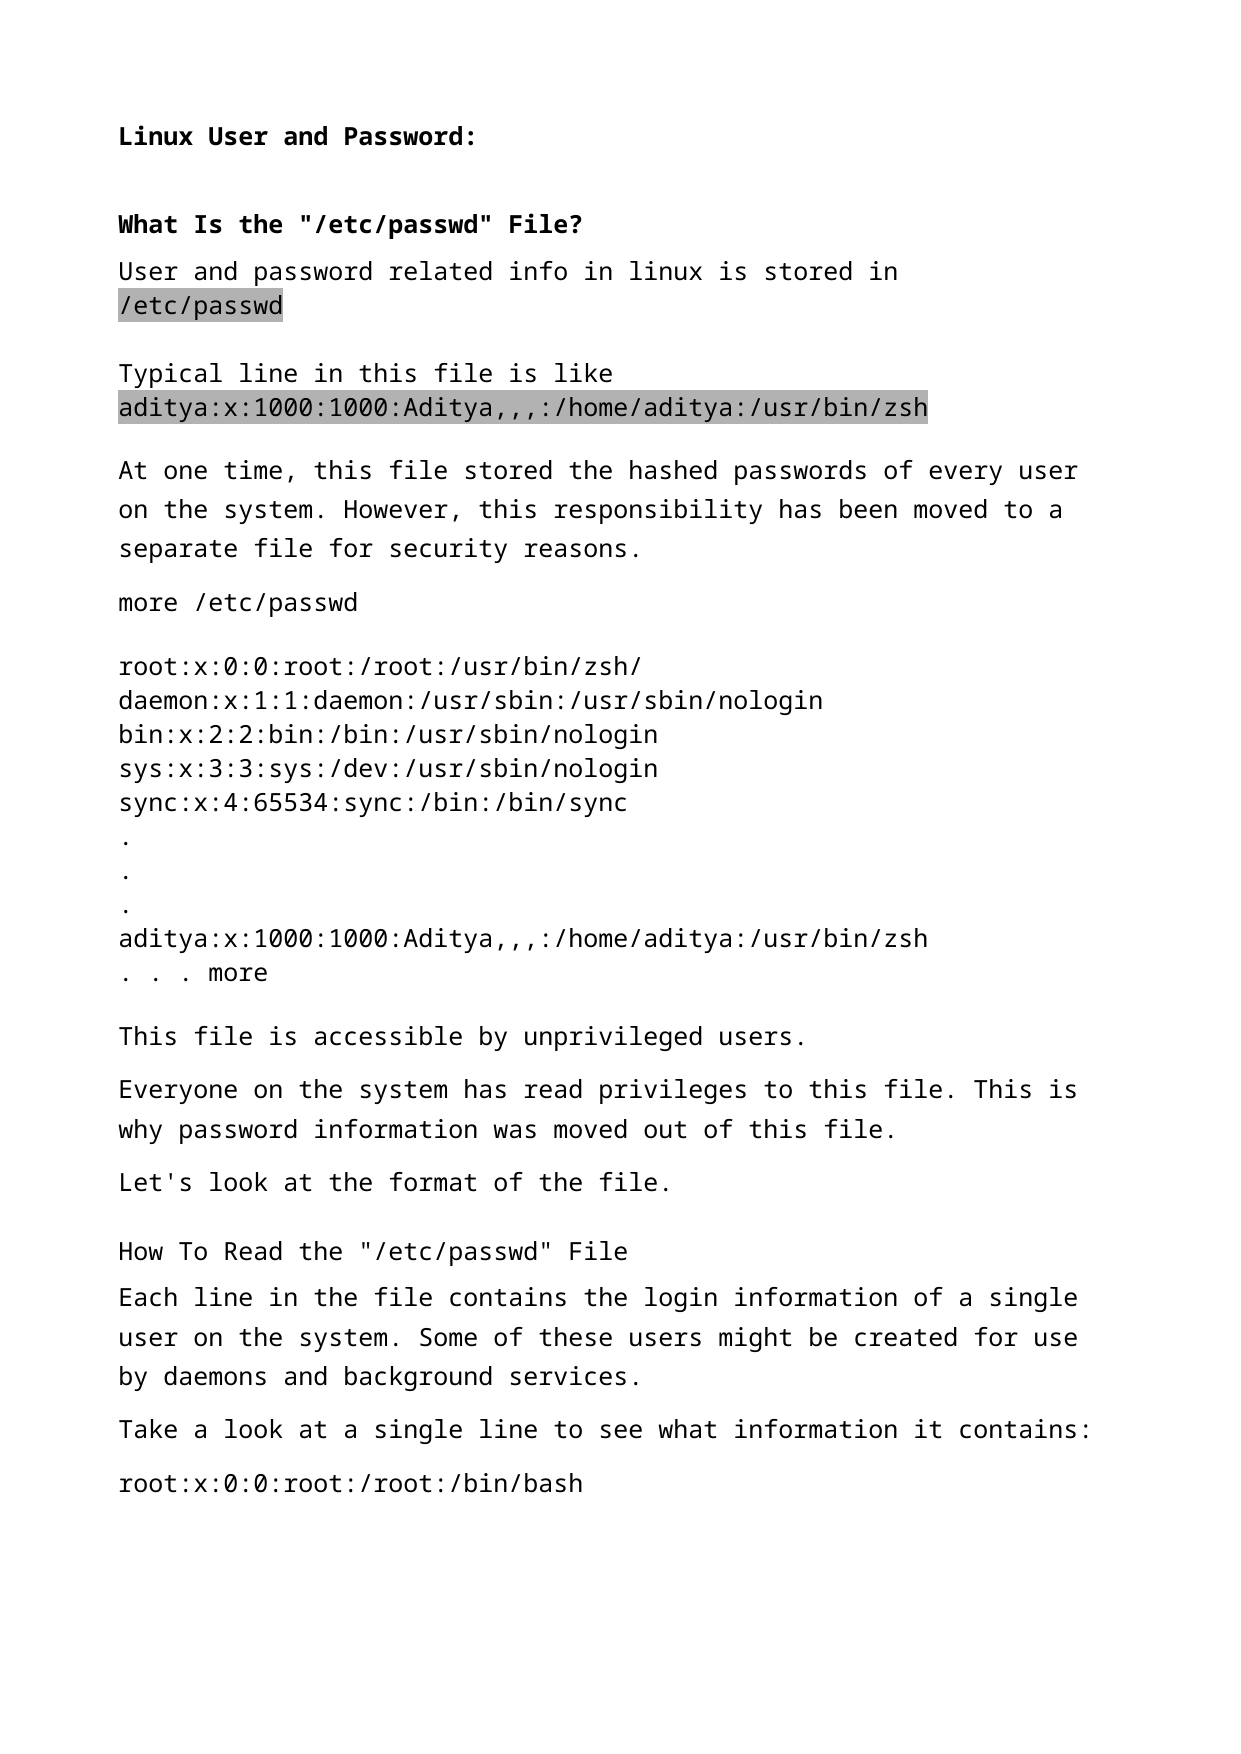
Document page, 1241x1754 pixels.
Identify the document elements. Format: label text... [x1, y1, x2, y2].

text root:x:0:0:root:/root:/bin/bash [118, 1466, 1122, 1500]
text /etc/passwd [118, 288, 1122, 322]
text Everyone on the system has read privileges to this file. This is why password information was moved out of this file. [118, 1072, 1122, 1145]
text daemon:x:1:1:daemon:/usr/sbin:/usr/sbin/nologin [118, 682, 1122, 716]
text aditya:x:1000:1000:Aditya,,,:/home/aditya:/usr/bin/zsh [118, 390, 1122, 424]
text Each line in the file contains the login information of a single user on the system. Some of these users might be created for use by daemons and background services. [118, 1280, 1122, 1392]
text aditya:x:1000:1000:Aditya,,,:/home/aditya:/usr/bin/zsh [118, 921, 1122, 955]
text User and password related info in linux is stored in [118, 254, 1122, 288]
text more /etc/passwd [118, 585, 1122, 619]
subtitle How To Read the "/etc/passwd" File [118, 1233, 1122, 1267]
text Let's look at the format of the file. [118, 1165, 1122, 1199]
subtitle What Is the "/etc/passwd" File? [118, 207, 1122, 241]
text Typical line in this file is like [118, 356, 1122, 390]
text . [118, 819, 1122, 853]
text . . . more [118, 955, 1122, 989]
text root:x:0:0:root:/root:/usr/bin/zsh/ [118, 648, 1122, 682]
text . [118, 853, 1122, 887]
text bin:x:2:2:bin:/bin:/usr/sbin/nologin [118, 716, 1122, 751]
text . [118, 887, 1122, 921]
text Linux User and Password: [118, 118, 1122, 152]
text This file is accessible by unprivileged users. [118, 1018, 1122, 1052]
text sync:x:4:65534:sync:/bin:/bin/sync [118, 784, 1122, 819]
text At one time, this file stored the hashed passwords of every user on the system. However, this responsibility has been moved to a separate file for security reasons. [118, 453, 1122, 565]
text sys:x:3:3:sys:/dev:/usr/sbin/nologin [118, 751, 1122, 784]
text Take a look at a single line to see what information it contains: [118, 1412, 1122, 1446]
